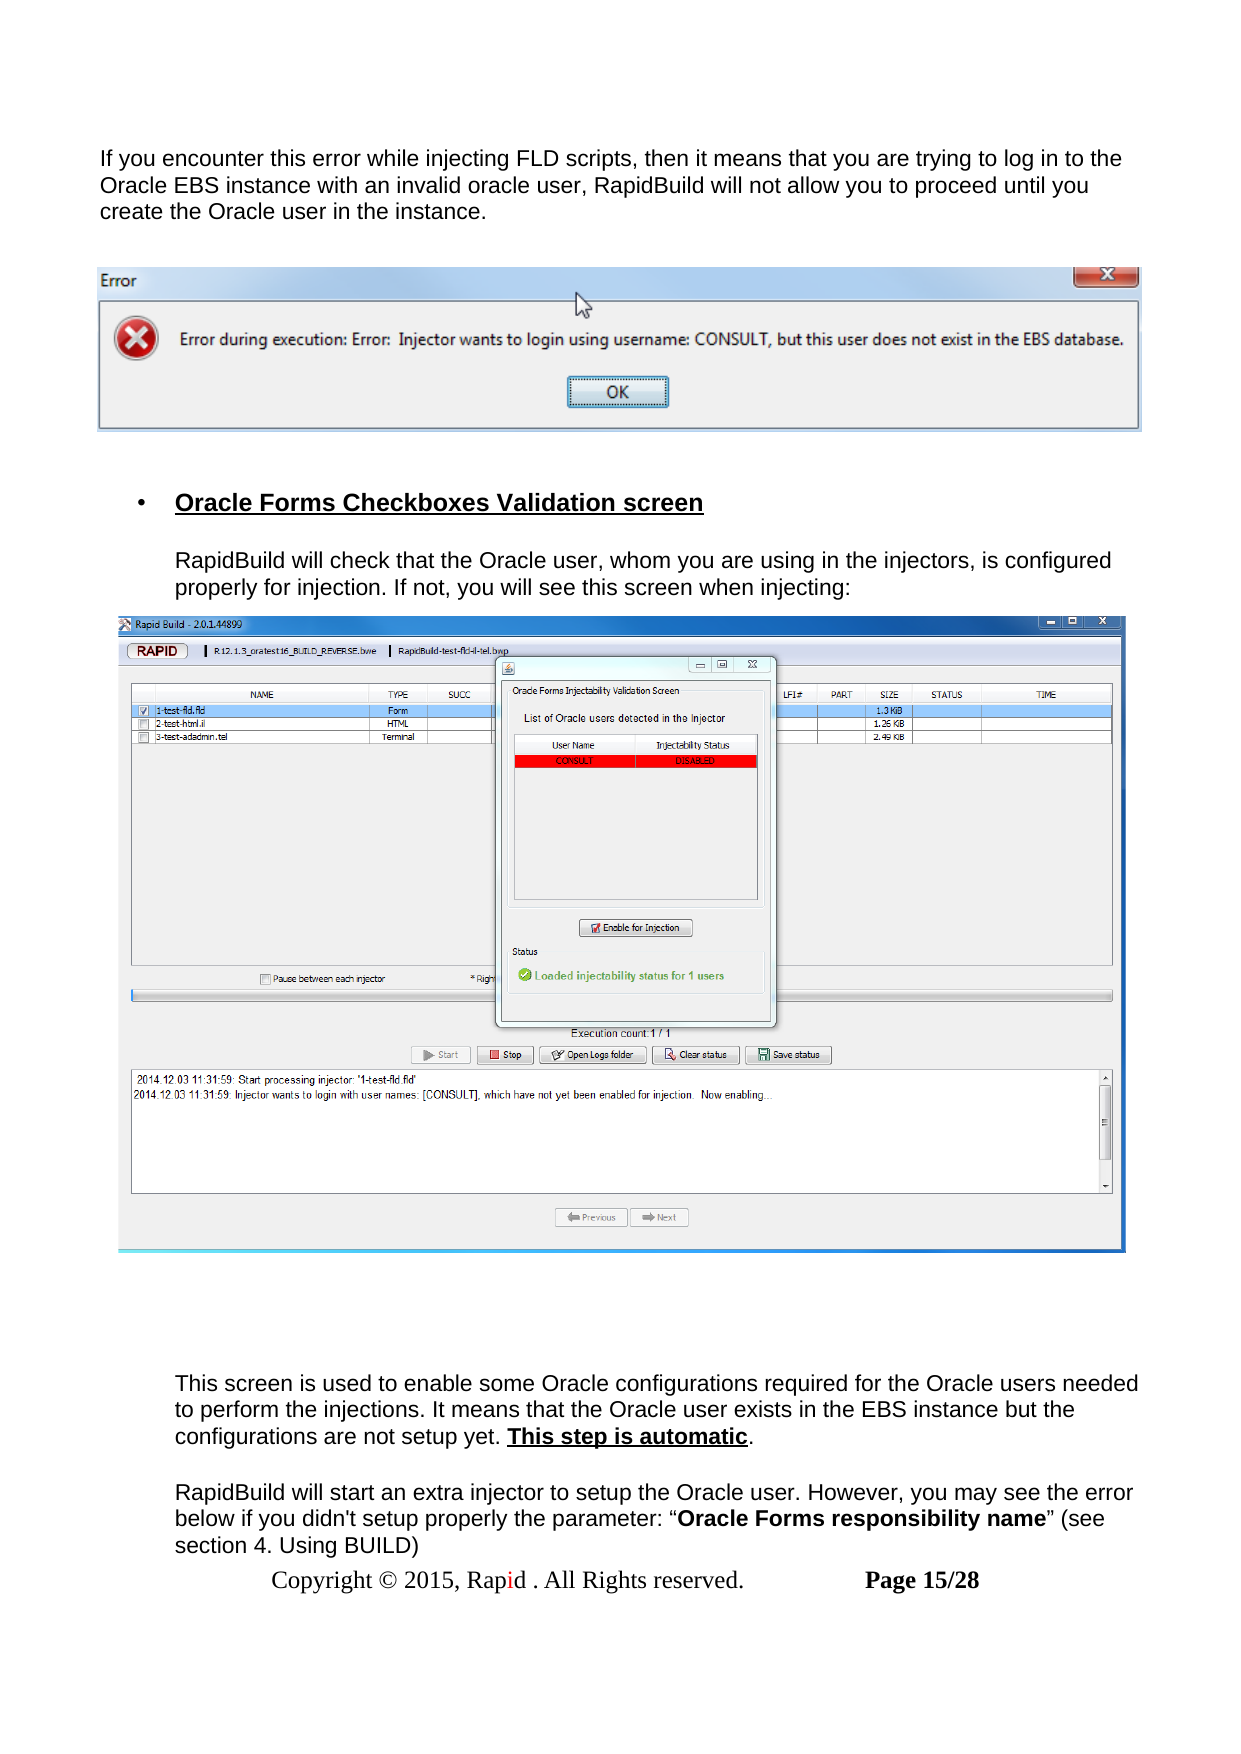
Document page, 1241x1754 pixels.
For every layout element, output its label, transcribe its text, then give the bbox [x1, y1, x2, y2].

picture [97, 267, 1142, 432]
text If you encounter this error while injecting FLD scripts, then it means that you are trying to log in to the Oracle EBS instance with an invalid oracle user, RapidBuild will not allow you to proceed until you create the Oracle user in the instance. [99, 145, 1144, 224]
list RapidBuild will start an extra injector to setup the Oracle user. However, you may see the error below if you didn't setup properly the parameter: “Oracle Forms responsibility name” (see section 4. Using BUILD) [137, 1479, 1144, 1558]
list RapidBuild will check that the Oracle user, whom you are using in the injectors, is configured properly for injection. If not, you will see this screen when injecting: [137, 547, 1144, 600]
list Oracle Forms Checkboxes Validation screen [137, 488, 1144, 517]
list This screen is used to enable some Oracle configurations required for the Oracle users needed to perform the injections. It means that the Oracle user exists in the EBS instance but the configurations are not setup yet. This step is automatic. [137, 1370, 1144, 1449]
